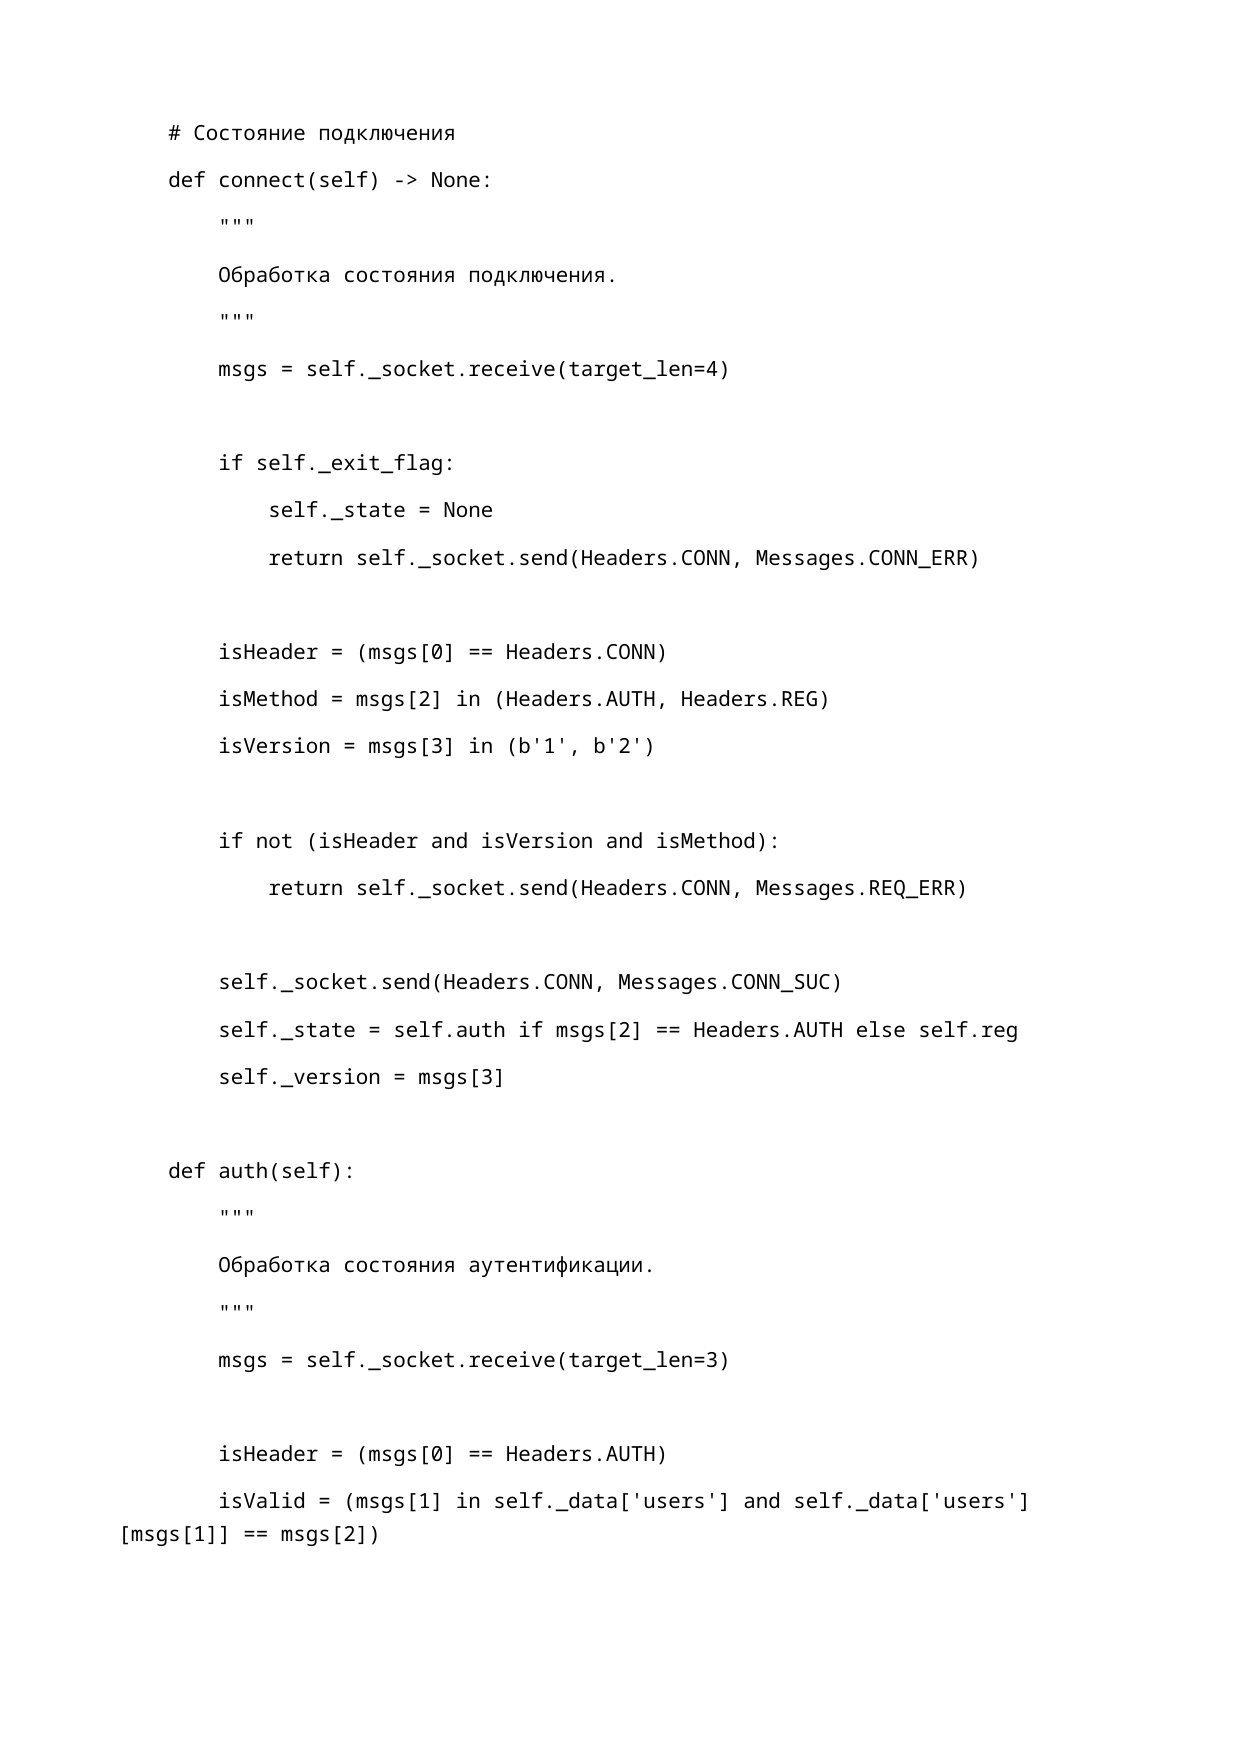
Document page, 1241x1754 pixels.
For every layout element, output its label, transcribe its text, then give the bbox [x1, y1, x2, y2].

text if self._exit_flag: [118, 448, 1122, 477]
text """ [118, 212, 1122, 241]
text msgs = self._socket.receive(target_len=3) [118, 1345, 1122, 1373]
text def auth(self): [118, 1156, 1122, 1185]
text self._state = None [118, 496, 1122, 524]
text isValid = (msgs[1] in self._data['users'] and self._data['users'][msgs[1]] == msgs[2]) [118, 1487, 1122, 1548]
text """ [118, 1203, 1122, 1232]
text def connect(self) -> None: [118, 165, 1122, 194]
text self._state = self.auth if msgs[2] == Headers.AUTH else self.reg [118, 1015, 1122, 1043]
text if not (isHeader and isVersion and isMethod): [118, 826, 1122, 854]
text """ [118, 1298, 1122, 1326]
text # Состояние подключения [118, 118, 1122, 147]
text isHeader = (msgs[0] == Headers.AUTH) [118, 1439, 1122, 1468]
text """ [118, 307, 1122, 335]
text return self._socket.send(Headers.CONN, Messages.REQ_ERR) [118, 873, 1122, 902]
text msgs = self._socket.receive(target_len=4) [118, 354, 1122, 382]
text self._version = msgs[3] [118, 1062, 1122, 1090]
text isVersion = msgs[3] in (b'1', b'2') [118, 732, 1122, 760]
text Обработка состояния аутентификации. [118, 1251, 1122, 1279]
text self._socket.send(Headers.CONN, Messages.CONN_SUC) [118, 967, 1122, 996]
text isHeader = (msgs[0] == Headers.CONN) [118, 637, 1122, 666]
text isMethod = msgs[2] in (Headers.AUTH, Headers.REG) [118, 684, 1122, 713]
text Обработка состояния подключения. [118, 260, 1122, 288]
text return self._socket.send(Headers.CONN, Messages.CONN_ERR) [118, 543, 1122, 571]
